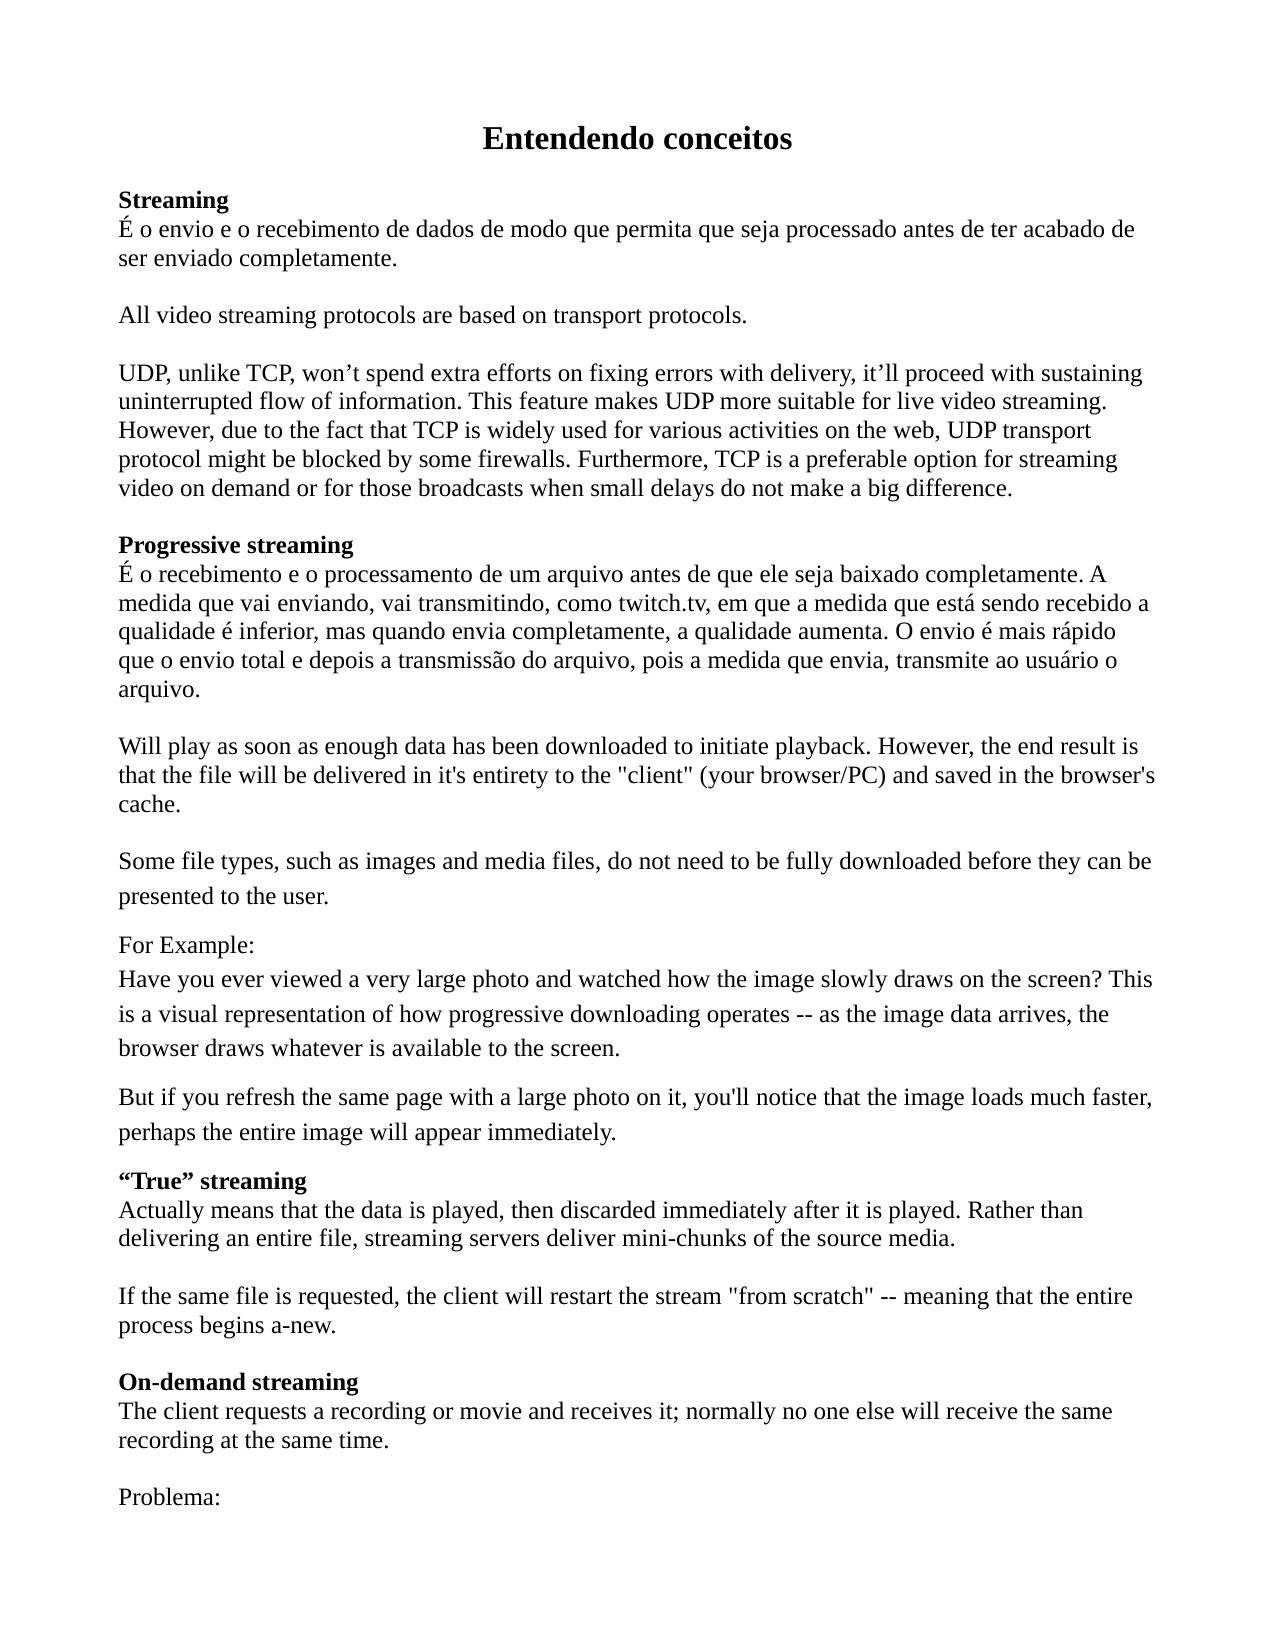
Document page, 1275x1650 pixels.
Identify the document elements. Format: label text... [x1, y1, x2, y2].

text Problema: [118, 1482, 1157, 1511]
text É o envio e o recebimento de dados de modo que permita que seja processado antes de ter acabado de ser enviado completamente. [118, 214, 1157, 271]
text The client requests a recording or movie and receives it; normally no one else will receive the same recording at the same time. [118, 1396, 1157, 1453]
text But if you refresh the same page with a large photo on it, you'll notice that the image loads much faster, perhaps the entire image will appear immediately. [118, 1082, 1157, 1146]
text Progressive streaming [118, 530, 1157, 559]
text Streaming [118, 185, 1157, 214]
text Will play as soon as enough data has been downloaded to initiate playback. However, the end result is that the file will be delivered in it's entirety to the "client" (your browser/PC) and saved in the browser's cache. [118, 731, 1157, 818]
text UDP, unlike TCP, won’t spend extra efforts on fixing errors with delivery, it’ll proceed with sustaining uninterrupted flow of information. This feature makes UDP more suitable for live video streaming. However, due to the fact that TCP is widely used for various activities on the web, UDP transport protocol might be blocked by some firewalls. Furthermore, TCP is a preferable option for streaming video on demand or for those broadcasts when small delays do not make a big difference. [118, 358, 1157, 501]
text On-demand streaming [118, 1367, 1157, 1396]
text “True” streaming [118, 1166, 1157, 1195]
text For Example: Have you ever viewed a very large photo and watched how the image slowly draws on the screen? This is a visual representation of how progressive downloading operates -- as the image data arrives, the browser draws whatever is available to the screen. [118, 930, 1157, 1062]
text Actually means that the data is played, then discarded immediately after it is played. Rather than delivering an entire file, streaming servers deliver mini-chunks of the source media. [118, 1195, 1157, 1252]
text All video streaming protocols are based on transport protocols. [118, 300, 1157, 329]
text Entendendo conceitos [118, 118, 1157, 156]
text If the same file is requested, the client will restart the stream "from scratch" -- meaning that the entire process begins a-new. [118, 1281, 1157, 1338]
text É o recebimento e o processamento de um arquivo antes de que ele seja baixado completamente. A medida que vai enviando, vai transmitindo, como twitch.tv, em que a medida que está sendo recebido a qualidade é inferior, mas quando envia completamente, a qualidade aumenta. O envio é mais rápido que o envio total e depois a transmissão do arquivo, pois a medida que envia, transmite ao usuário o arquivo. [118, 559, 1157, 703]
text Some file types, such as images and media files, do not need to be fully downloaded before they can be presented to the user. [118, 846, 1157, 910]
